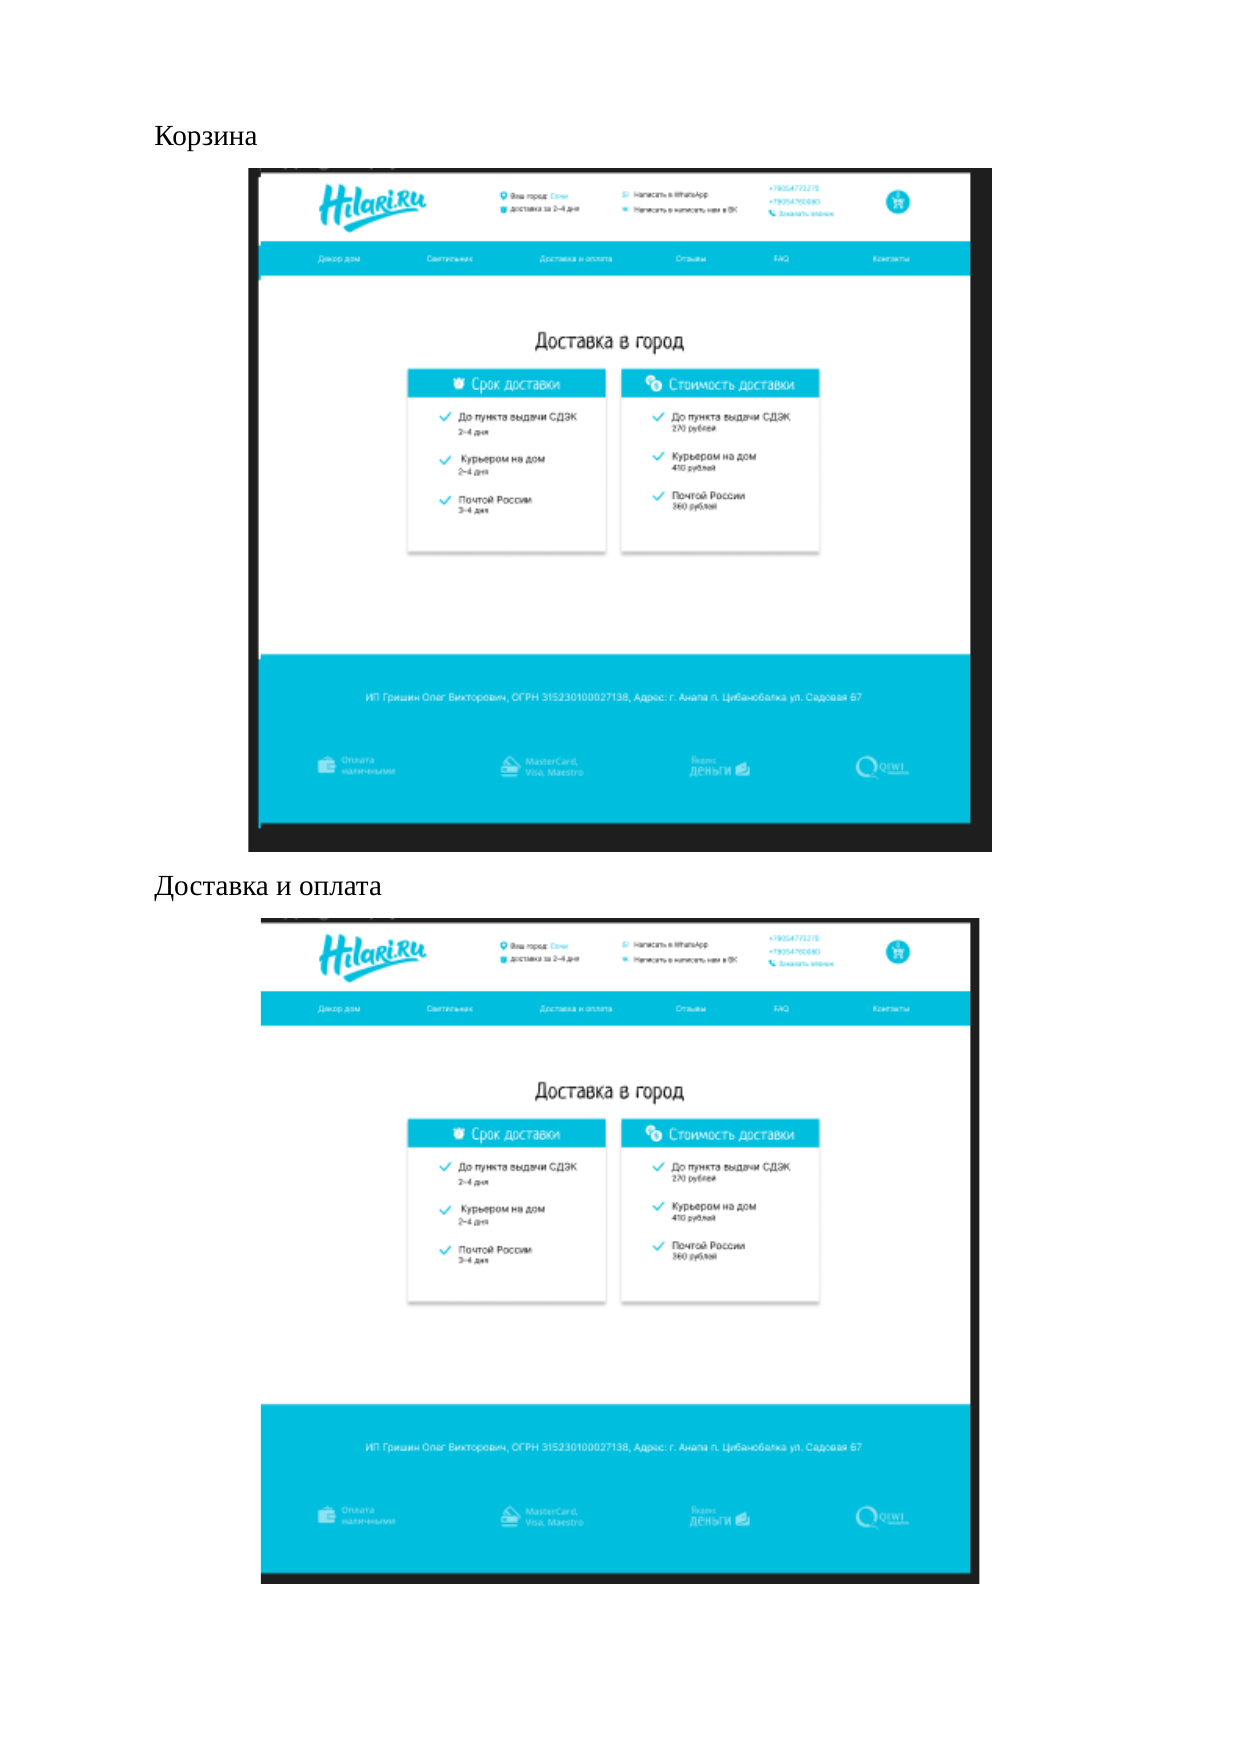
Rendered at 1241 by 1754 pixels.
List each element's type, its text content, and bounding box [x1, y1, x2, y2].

text Доставка и оплата [154, 168, 1122, 902]
picture [260, 918, 980, 1584]
text Корзина [154, 118, 1122, 152]
picture [248, 168, 992, 852]
